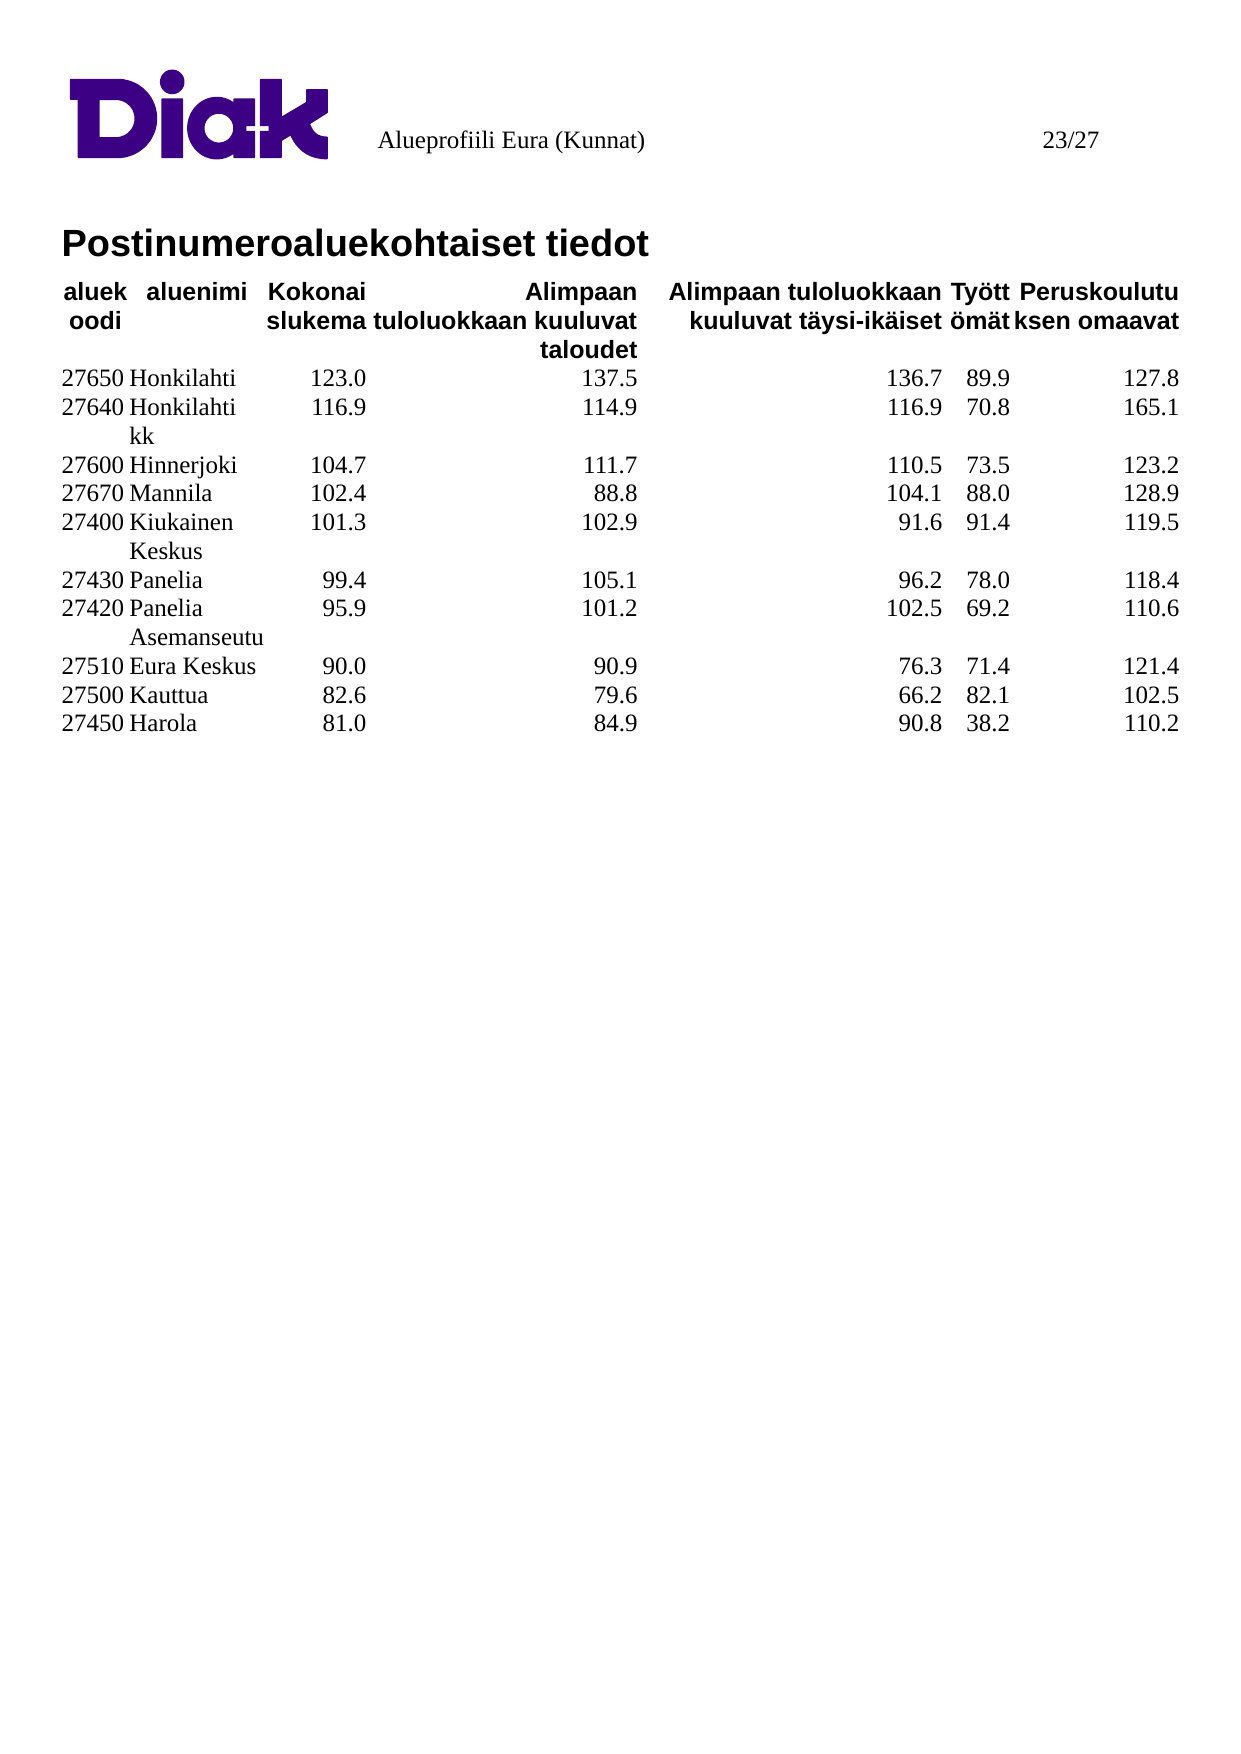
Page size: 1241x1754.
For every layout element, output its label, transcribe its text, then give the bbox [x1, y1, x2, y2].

table_cell 27600 [61, 450, 129, 478]
table_cell 121.4 [1010, 651, 1179, 680]
table_cell 95.9 [265, 594, 366, 651]
table_cell 90.0 [265, 651, 366, 680]
table_cell 66.2 [637, 680, 942, 708]
table_cell 89.9 [942, 364, 1010, 392]
table_cell 102.5 [637, 594, 942, 651]
table_cell 91.6 [637, 507, 942, 565]
table_cell 90.9 [366, 651, 637, 680]
table_header Alimpaan tuloluokkaan kuuluvat taloudet [366, 277, 637, 363]
subtitle Postinumeroaluekohtaiset tiedot [61, 221, 1179, 265]
table_cell 127.8 [1010, 364, 1179, 392]
table_cell 110.5 [637, 450, 942, 478]
table_cell 165.1 [1010, 392, 1179, 450]
table_cell 96.2 [637, 565, 942, 593]
table_cell 105.1 [366, 565, 637, 593]
table_cell Harola [129, 709, 264, 737]
table_cell 104.1 [637, 479, 942, 507]
table_cell 27400 [61, 507, 129, 565]
table_header Työttömät [942, 277, 1010, 363]
table_cell 27650 [61, 364, 129, 392]
table_cell 102.4 [265, 479, 366, 507]
table_cell Panelia [129, 565, 264, 593]
table_cell 27500 [61, 680, 129, 708]
table_cell 114.9 [366, 392, 637, 450]
table_cell 123.2 [1010, 450, 1179, 478]
table_header Peruskoulutuksen omaavat [1010, 277, 1179, 363]
table_cell Hinnerjoki [129, 450, 264, 478]
table_cell 27430 [61, 565, 129, 593]
table_cell 102.5 [1010, 680, 1179, 708]
table_cell 111.7 [366, 450, 637, 478]
table_cell 119.5 [1010, 507, 1179, 565]
table_cell Kiukainen Keskus [129, 507, 264, 565]
table_cell Mannila [129, 479, 264, 507]
table_cell 102.9 [366, 507, 637, 565]
table_cell Panelia Asemanseutu [129, 594, 264, 651]
table_cell 38.2 [942, 709, 1010, 737]
table_cell 73.5 [942, 450, 1010, 478]
table_header aluenimi [129, 277, 264, 363]
table_cell 79.6 [366, 680, 637, 708]
table_cell 27670 [61, 479, 129, 507]
table_cell 101.3 [265, 507, 366, 565]
table_cell 69.2 [942, 594, 1010, 651]
table_cell 101.2 [366, 594, 637, 651]
table_cell 137.5 [366, 364, 637, 392]
table_cell Honkilahti kk [129, 392, 264, 450]
table_cell 71.4 [942, 651, 1010, 680]
table_cell 88.0 [942, 479, 1010, 507]
table_cell 27640 [61, 392, 129, 450]
table_cell 82.6 [265, 680, 366, 708]
table_cell 118.4 [1010, 565, 1179, 593]
table_cell 99.4 [265, 565, 366, 593]
table_cell 104.7 [265, 450, 366, 478]
table_cell 70.8 [942, 392, 1010, 450]
table_cell 136.7 [637, 364, 942, 392]
table_cell 123.0 [265, 364, 366, 392]
table_cell 82.1 [942, 680, 1010, 708]
table_cell 116.9 [265, 392, 366, 450]
table_cell 110.6 [1010, 594, 1179, 651]
table_cell 78.0 [942, 565, 1010, 593]
table_cell 27420 [61, 594, 129, 651]
table_cell 91.4 [942, 507, 1010, 565]
table_cell 88.8 [366, 479, 637, 507]
table_cell Honkilahti [129, 364, 264, 392]
table_cell 81.0 [265, 709, 366, 737]
table_header Alimpaan tuloluokkaan kuuluvat täysi-ikäiset [637, 277, 942, 363]
table_cell 110.2 [1010, 709, 1179, 737]
table_cell Kauttua [129, 680, 264, 708]
table_cell 76.3 [637, 651, 942, 680]
table_cell Eura Keskus [129, 651, 264, 680]
table_header Kokonaislukema [265, 277, 366, 363]
table_cell 84.9 [366, 709, 637, 737]
table_cell 116.9 [637, 392, 942, 450]
table_header aluekoodi [61, 277, 129, 363]
table_cell 27450 [61, 709, 129, 737]
table_cell 90.8 [637, 709, 942, 737]
table_cell 27510 [61, 651, 129, 680]
table_cell 128.9 [1010, 479, 1179, 507]
